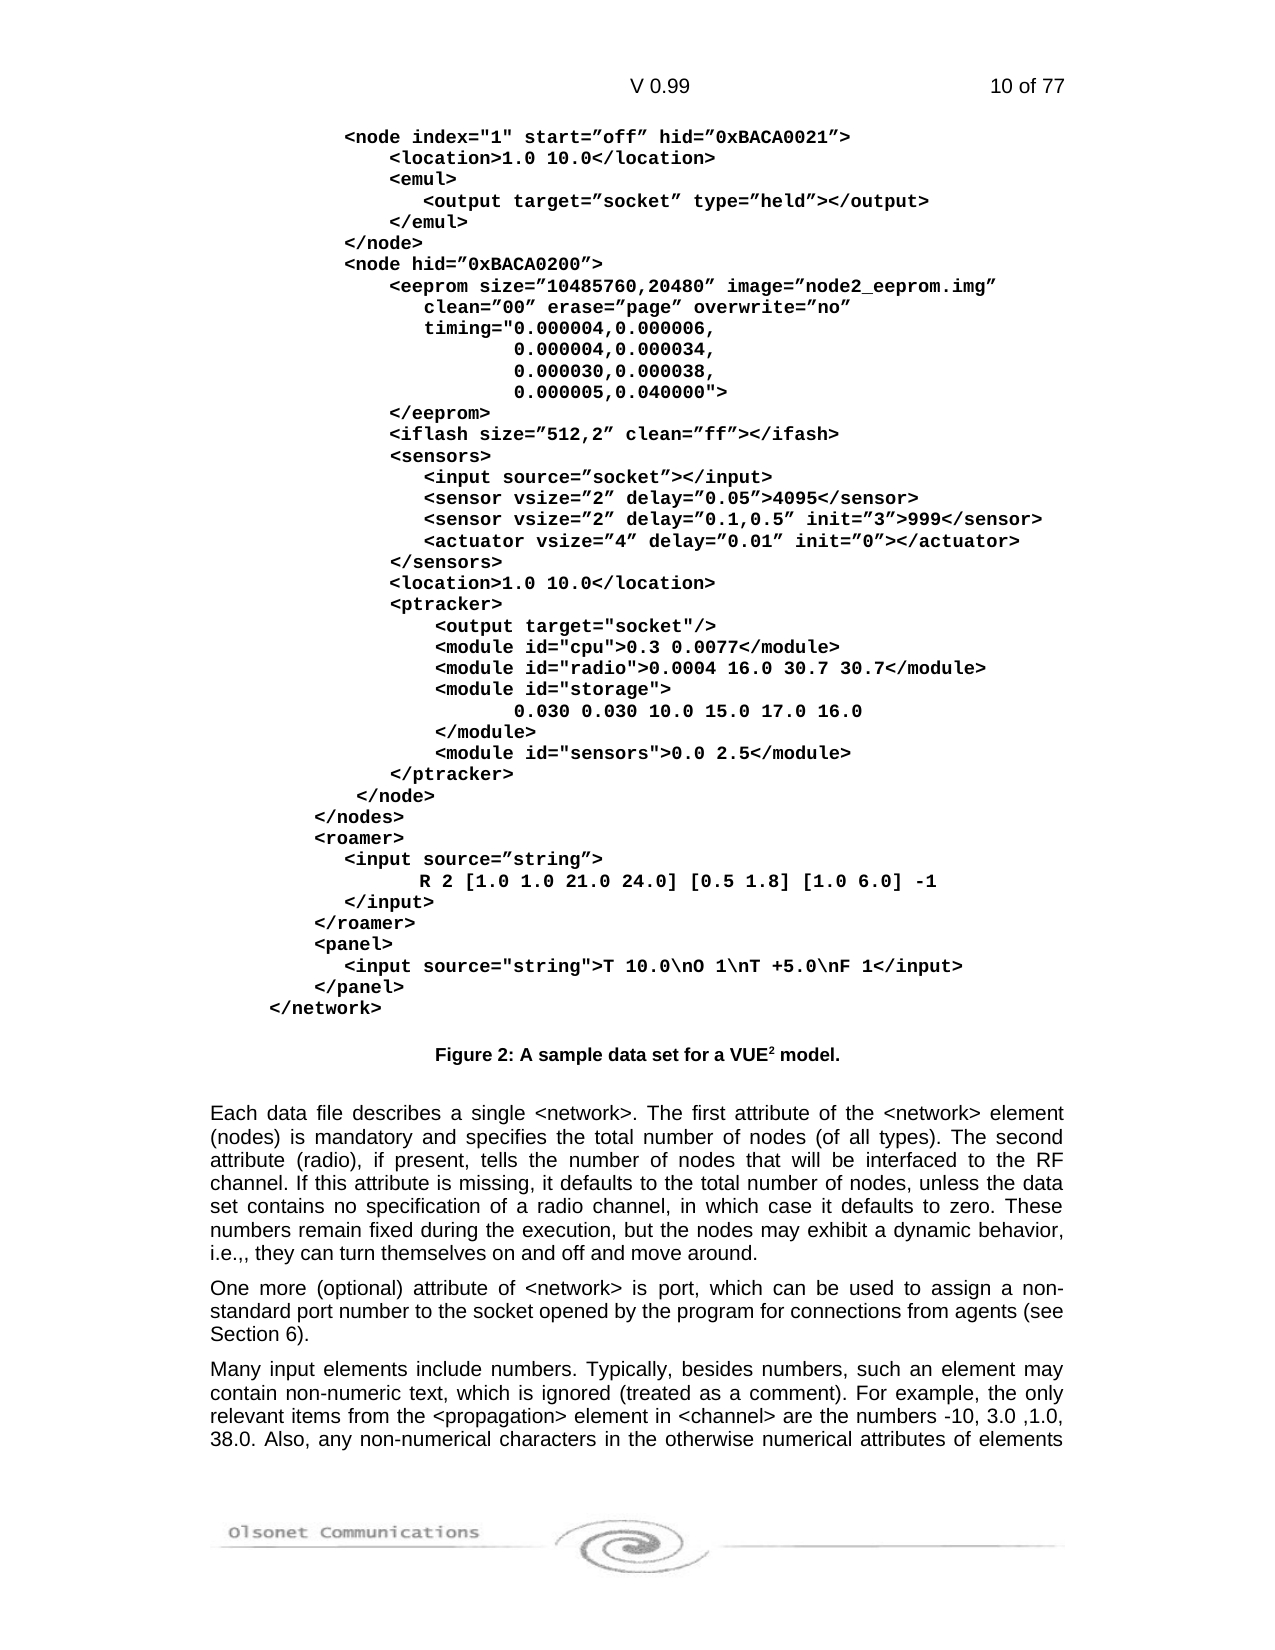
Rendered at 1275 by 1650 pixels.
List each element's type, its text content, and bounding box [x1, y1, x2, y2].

text <panel> [269, 935, 1065, 956]
text </eeprom> [269, 404, 1065, 425]
text <node hid=”0xBACA0200”> [269, 255, 1065, 276]
text <ptracker> [210, 595, 1065, 616]
text R 2 [1.0 1.0 21.0 24.0] [0.5 1.8] [1.0 6.0] -1 [269, 871, 1065, 893]
text 0.030 0.030 10.0 15.0 17.0 16.0 [210, 701, 1065, 723]
text </module> [210, 723, 1065, 744]
text <eeprom size=”10485760,20480” image=”node2_eeprom.img” [269, 276, 1065, 298]
text Figure 2: A sample data set for a VUE2 model. [413, 1044, 862, 1065]
text Each data file describes a single <network>. The first attribute of the <network> element (nodes) is mandatory and specifies the total number of nodes (of all types). The second attribute (radio), if present, tells the number of nodes that will be interfaced to the RF channel. If this attribute is missing, it defaults to the total number of nodes, unless the data set contains no specification of a radio channel, in which case it defaults to zero. These numbers remain fixed during the execution, but the nodes may exhibit a dynamic behavior, i.e.,, they can turn themselves on and off and move around. [210, 1102, 1065, 1264]
text </node> [210, 786, 1065, 808]
text <output target=”socket” type=”held”></output> [269, 191, 1065, 213]
text </panel> [269, 978, 1065, 999]
text clean=”00” erase=”page” overwrite=”no” [210, 298, 1065, 319]
text <output target="socket"/> [210, 616, 1065, 638]
picture [210, 1504, 1065, 1596]
text <module id="sensors">0.0 2.5</module> [210, 744, 1065, 765]
text 0.000030,0.000038, [210, 361, 1065, 383]
text timing="0.000004,0.000006, [210, 319, 1065, 340]
text <sensor vsize=”2” delay=”0.05”>4095</sensor> [210, 489, 1065, 510]
text Many input elements include numbers. Typically, besides numbers, such an element may contain non-numeric text, which is ignored (treated as a comment). For example, the only relevant items from the <propagation> element in <channel> are the numbers -10, 3.0 ,1.0, 38.0. Also, any non-numerical characters in the otherwise numerical attributes of elements [210, 1358, 1065, 1451]
text </network> [269, 999, 1065, 1020]
text </ptracker> [210, 765, 1065, 786]
text </emul> [269, 213, 1065, 234]
text </sensors> [210, 553, 1065, 574]
text <module id="radio">0.0004 16.0 30.7 30.7</module> [210, 659, 1065, 680]
text <input source="string">T 10.0\nO 1\nT +5.0\nF 1</input> [269, 956, 1065, 978]
text 0.000005,0.040000"> [210, 383, 1065, 404]
text <location>1.0 10.0</location> [269, 574, 1065, 595]
text </roamer> [269, 914, 1065, 935]
text 0.000004,0.000034, [210, 340, 1065, 361]
text One more (optional) attribute of <network> is port, which can be used to assign a non-standard port number to the socket opened by the program for connections from agents (see Section 6). [210, 1276, 1065, 1346]
text </nodes> [269, 808, 1065, 829]
text <input source=”string”> [269, 850, 1065, 871]
text <module id="cpu">0.3 0.0077</module> [210, 638, 1065, 659]
text <roamer> [269, 829, 1065, 850]
text </input> [269, 893, 1065, 914]
text <sensor vsize=”2” delay=”0.1,0.5” init=”3”>999</sensor> [210, 510, 1065, 531]
text <emul> [269, 170, 1065, 191]
text <node index="1" start=”off” hid=”0xBACA0021”> [269, 128, 1065, 149]
text <input source=”socket”></input> [210, 468, 1065, 489]
text </node> [269, 234, 1065, 255]
text <location>1.0 10.0</location> [269, 149, 1065, 170]
text <sensors> [210, 446, 1065, 468]
text <iflash size=”512,2” clean=”ff”></ifash> [269, 425, 1065, 446]
text <actuator vsize=”4” delay=”0.01” init=”0”></actuator> [210, 531, 1065, 553]
text <module id="storage"> [210, 680, 1065, 701]
